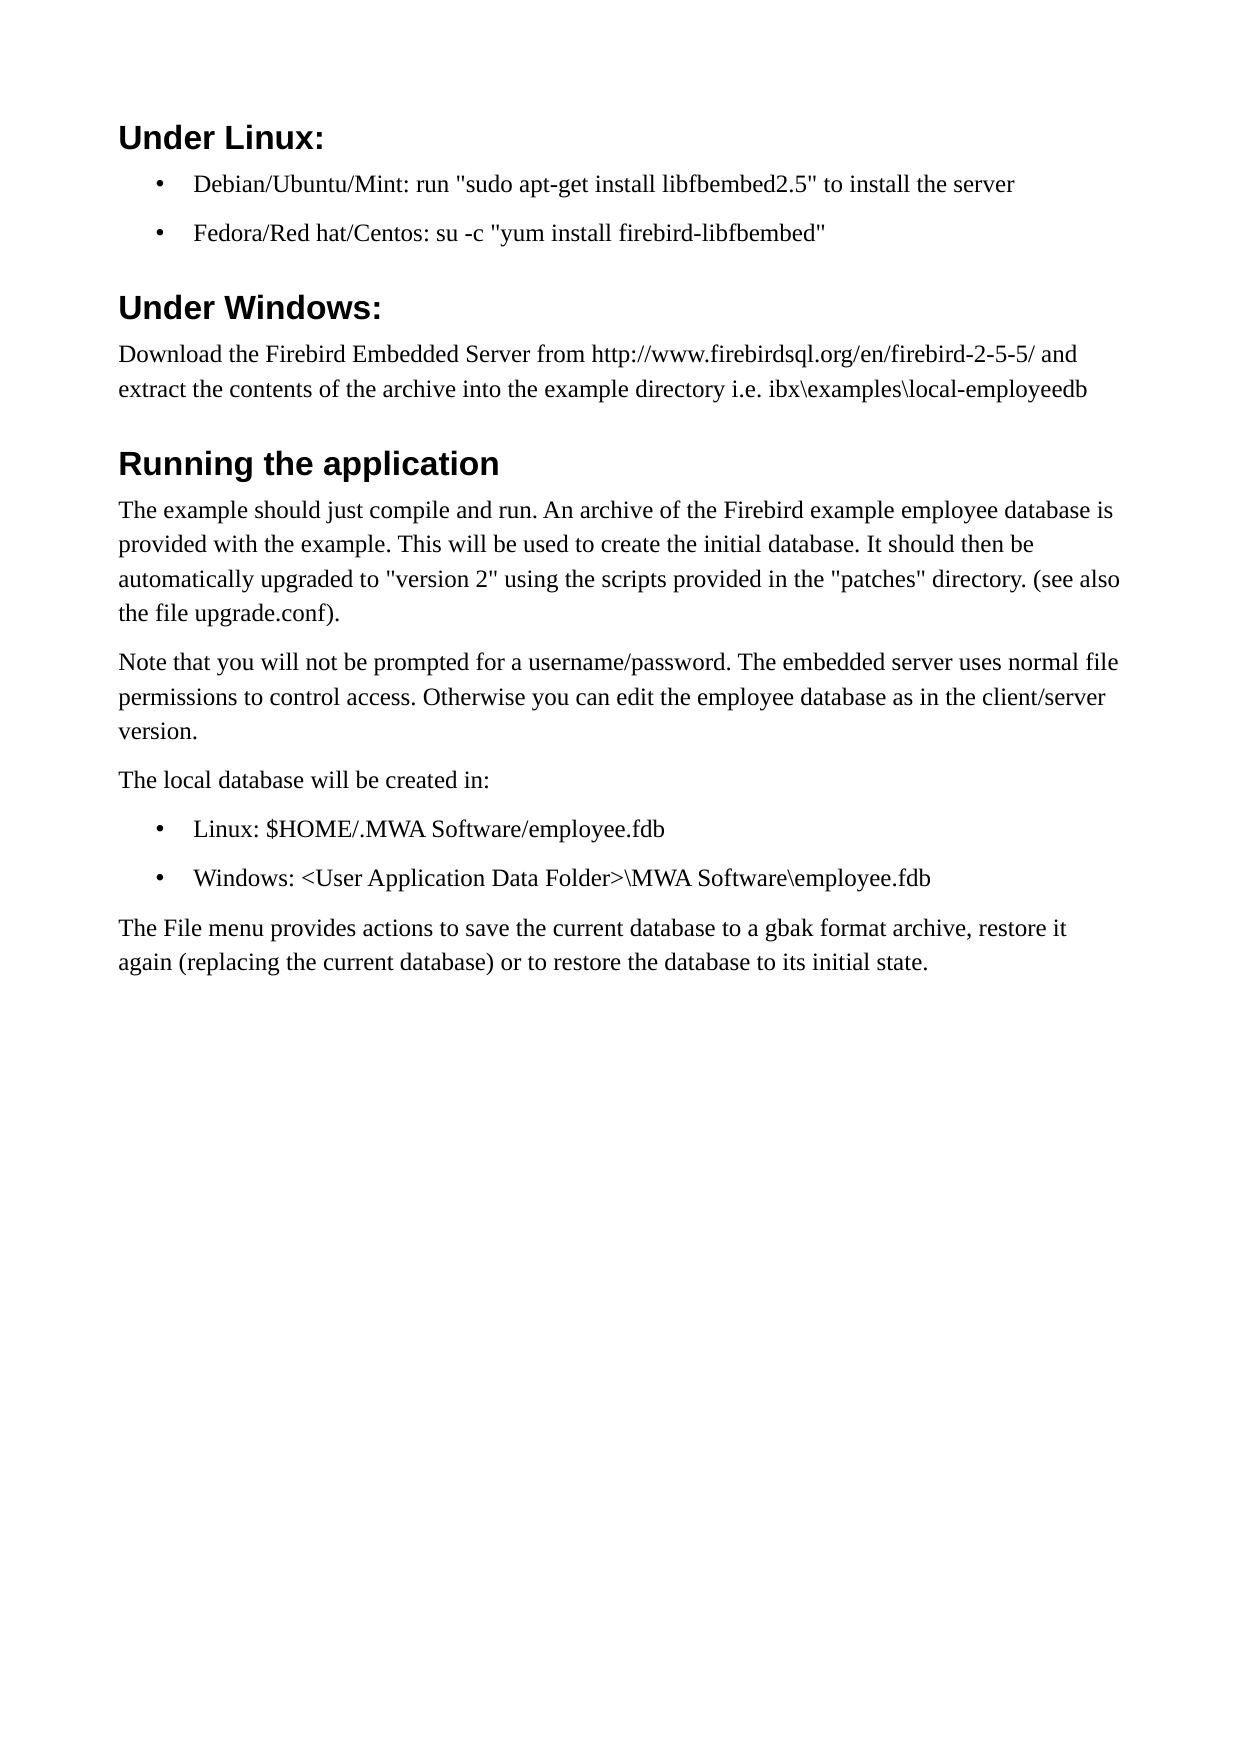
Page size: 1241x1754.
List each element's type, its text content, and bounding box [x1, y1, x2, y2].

text The local database will be created in: [118, 765, 1122, 794]
subtitle Running the application [118, 444, 1122, 482]
subtitle Under Windows: [118, 288, 1122, 327]
list Debian/Ubuntu/Mint: run "sudo apt-get install libfbembed2.5" to install the server [156, 169, 1122, 198]
text Download the Firebird Embedded Server from http://www.firebirdsql.org/en/firebird-2-5-5/ and extract the contents of the archive into the example directory i.e. ibx\examples\local-employeedb [118, 339, 1122, 403]
subtitle Under Linux: [118, 118, 1122, 157]
text The example should just compile and run. An archive of the Firebird example employee database is provided with the example. This will be used to create the initial database. It should then be automatically upgraded to "version 2" using the scripts provided in the "patches" directory. (see also the file upgrade.conf). [118, 495, 1122, 627]
list Windows: <User Application Data Folder>\MWA Software\employee.fdb [156, 863, 1122, 892]
list Fedora/Red hat/Centos: su -c "yum install firebird-libfbembed" [156, 218, 1122, 247]
text Note that you will not be prompted for a username/password. The embedded server uses normal file permissions to control access. Otherwise you can edit the employee database as in the client/server version. [118, 647, 1122, 745]
list Linux: $HOME/.MWA Software/employee.fdb [156, 814, 1122, 843]
text The File menu provides actions to save the current database to a gbak format archive, restore it again (replacing the current database) or to restore the database to its initial state. [118, 913, 1122, 976]
